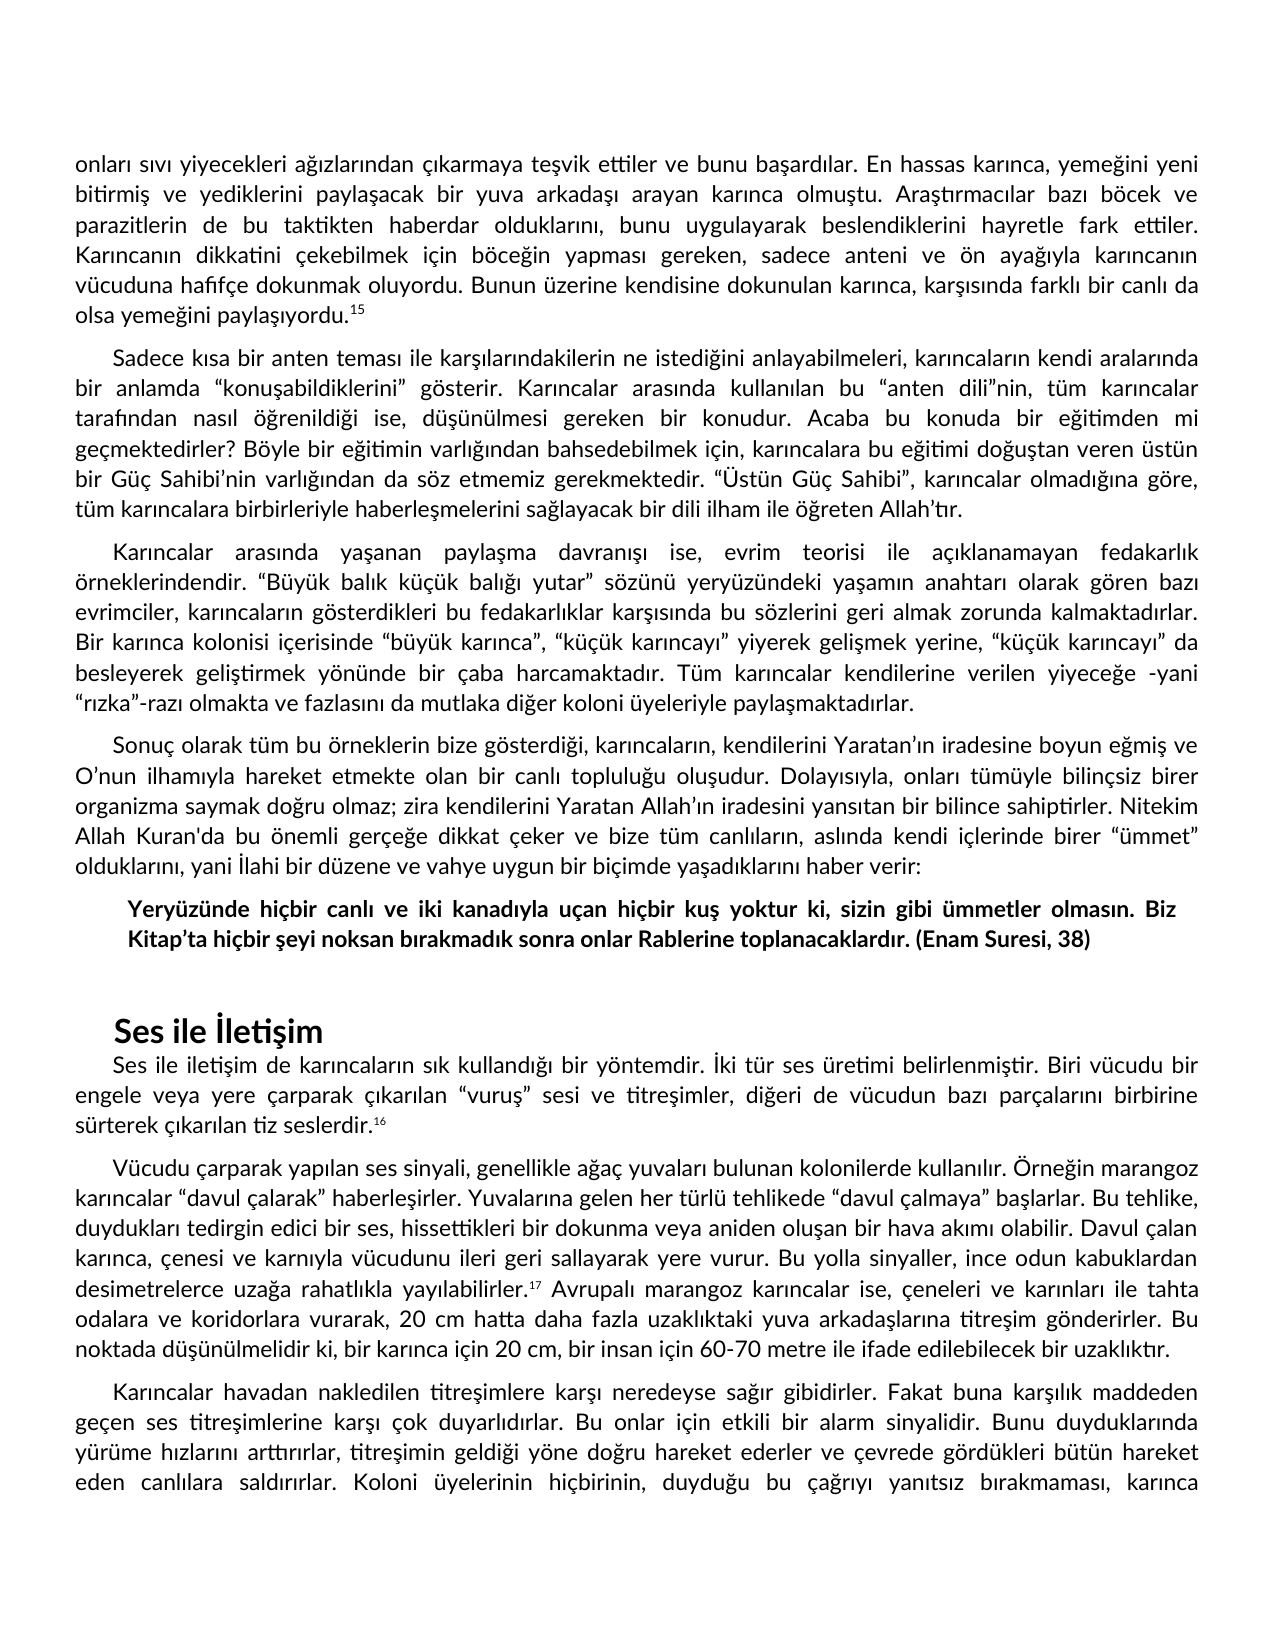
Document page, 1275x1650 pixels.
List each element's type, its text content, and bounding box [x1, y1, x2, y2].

text Vücudu çarparak yapılan ses sinyali, genellikle ağaç yuvaları bulunan kolonilerde kullanılır. Örneğin marangoz karıncalar “davul çalarak” haberleşirler. Yuvalarına gelen her türlü tehlikede “davul çalmaya” başlarlar. Bu tehlike, duydukları tedirgin edici bir ses, hissettikleri bir dokunma veya aniden oluşan bir hava akımı olabilir. Davul çalan karınca, çenesi ve karnıyla vücudunu ileri geri sallayarak yere vurur. Bu yolla sinyaller, ince odun kabuklardan desimetrelerce uzağa rahatlıkla yayılabilirler.17 Avrupalı marangoz karıncalar ise, çeneleri ve karınları ile tahta odalara ve koridorlara vurarak, 20 cm hatta daha fazla uzaklıktaki yuva arkadaşlarına titreşim gönderirler. Bu noktada düşünülmelidir ki, bir karınca için 20 cm, bir insan için 60-70 metre ile ifade edilebilecek bir uzaklıktır. [75, 1153, 1200, 1362]
text onları sıvı yiyecekleri ağızlarından çıkarmaya teşvik ettiler ve bunu başardılar. En hassas karınca, yemeğini yeni bitirmiş ve yediklerini paylaşacak bir yuva arkadaşı arayan karınca olmuştu. Araştırmacılar bazı böcek ve parazitlerin de bu taktikten haberdar olduklarını, bunu uygulayarak beslendiklerini hayretle fark ettiler. Karıncanın dikkatini çekebilmek için böceğin yapması gereken, sadece anteni ve ön ayağıyla karıncanın vücuduna hafifçe dokunmak oluyordu. Bunun üzerine kendisine dokunulan karınca, karşısında farklı bir canlı da olsa yemeğini paylaşıyordu.15 [75, 150, 1200, 328]
text Karıncalar arasında yaşanan paylaşma davranışı ise, evrim teorisi ile açıklanamayan fedakarlık örneklerindendir. “Büyük balık küçük balığı yutar” sözünü yeryüzündeki yaşamın anahtarı olarak gören bazı evrimciler, karıncaların gösterdikleri bu fedakarlıklar karşısında bu sözlerini geri almak zorunda kalmaktadırlar. Bir karınca kolonisi içerisinde “büyük karınca”, “küçük karıncayı” yiyerek gelişmek yerine, “küçük karıncayı” da besleyerek geliştirmek yönünde bir çaba harcamaktadır. Tüm karıncalar kendilerine verilen yiyeceğe -yani “rızka”-razı olmakta ve fazlasını da mutlaka diğer koloni üyeleriyle paylaşmaktadırlar. [75, 537, 1200, 716]
text Sonuç olarak tüm bu örneklerin bize gösterdiği, karıncaların, kendilerini Yaratan’ın iradesine boyun eğmiş ve O’nun ilhamıyla hareket etmekte olan bir canlı topluluğu oluşudur. Dolayısıyla, onları tümüyle bilinçsiz birer organizma saymak doğru olmaz; zira kendilerini Yaratan Allah’ın iradesini yansıtan bir bilince sahiptirler. Nitekim Allah Kuran'da bu önemli gerçeğe dikkat çeker ve bize tüm canlıların, aslında kendi içlerinde birer “ümmet” olduklarını, yani İlahi bir düzene ve vahye uygun bir biçimde yaşadıklarını haber verir: [75, 731, 1200, 879]
text Sadece kısa bir anten teması ile karşılarındakilerin ne istediğini anlayabilmeleri, karıncaların kendi aralarında bir anlamda “konuşabildiklerini” gösterir. Karıncalar arasında kullanılan bu “anten dili”nin, tüm karıncalar tarafından nasıl öğrenildiği ise, düşünülmesi gereken bir konudur. Acaba bu konuda bir eğitimden mi geçmektedirler? Böyle bir eğitimin varlığından bahsedebilmek için, karıncalara bu eğitimi doğuştan veren üstün bir Güç Sahibi’nin varlığından da söz etmemiz gerekmektedir. “Üstün Güç Sahibi”, karıncalar olmadığına göre, tüm karıncalara birbirleriyle haberleşmelerini sağlayacak bir dili ilham ile öğreten Allah’tır. [75, 344, 1200, 522]
text Yeryüzünde hiçbir canlı ve iki kanadıyla uçan hiçbir kuş yoktur ki, sizin gibi ümmetler olmasın. Biz Kitap’ta hiçbir şeyi noksan bırakmadık sonra onlar Rablerine toplanacaklardır. (Enam Suresi, 38) [127, 895, 1177, 952]
subtitle Ses ile İletişim [113, 1010, 1200, 1050]
text Ses ile iletişim de karıncaların sık kullandığı bir yöntemdir. İki tür ses üretimi belirlenmiştir. Biri vücudu bir engele veya yere çarparak çıkarılan “vuruş” sesi ve titreşimler, diğeri de vücudun bazı parçalarını birbirine sürterek çıkarılan tiz seslerdir.16 [75, 1050, 1200, 1138]
text Karıncalar havadan nakledilen titreşimlere karşı neredeyse sağır gibidirler. Fakat buna karşılık maddeden geçen ses titreşimlerine karşı çok duyarlıdırlar. Bu onlar için etkili bir alarm sinyalidir. Bunu duyduklarında yürüme hızlarını arttırırlar, titreşimin geldiği yöne doğru hareket ederler ve çevrede gördükleri bütün hareket eden canlılara saldırırlar. Koloni üyelerinin hiçbirinin, duyduğu bu çağrıyı yanıtsız bırakmaması, karınca [75, 1377, 1200, 1496]
